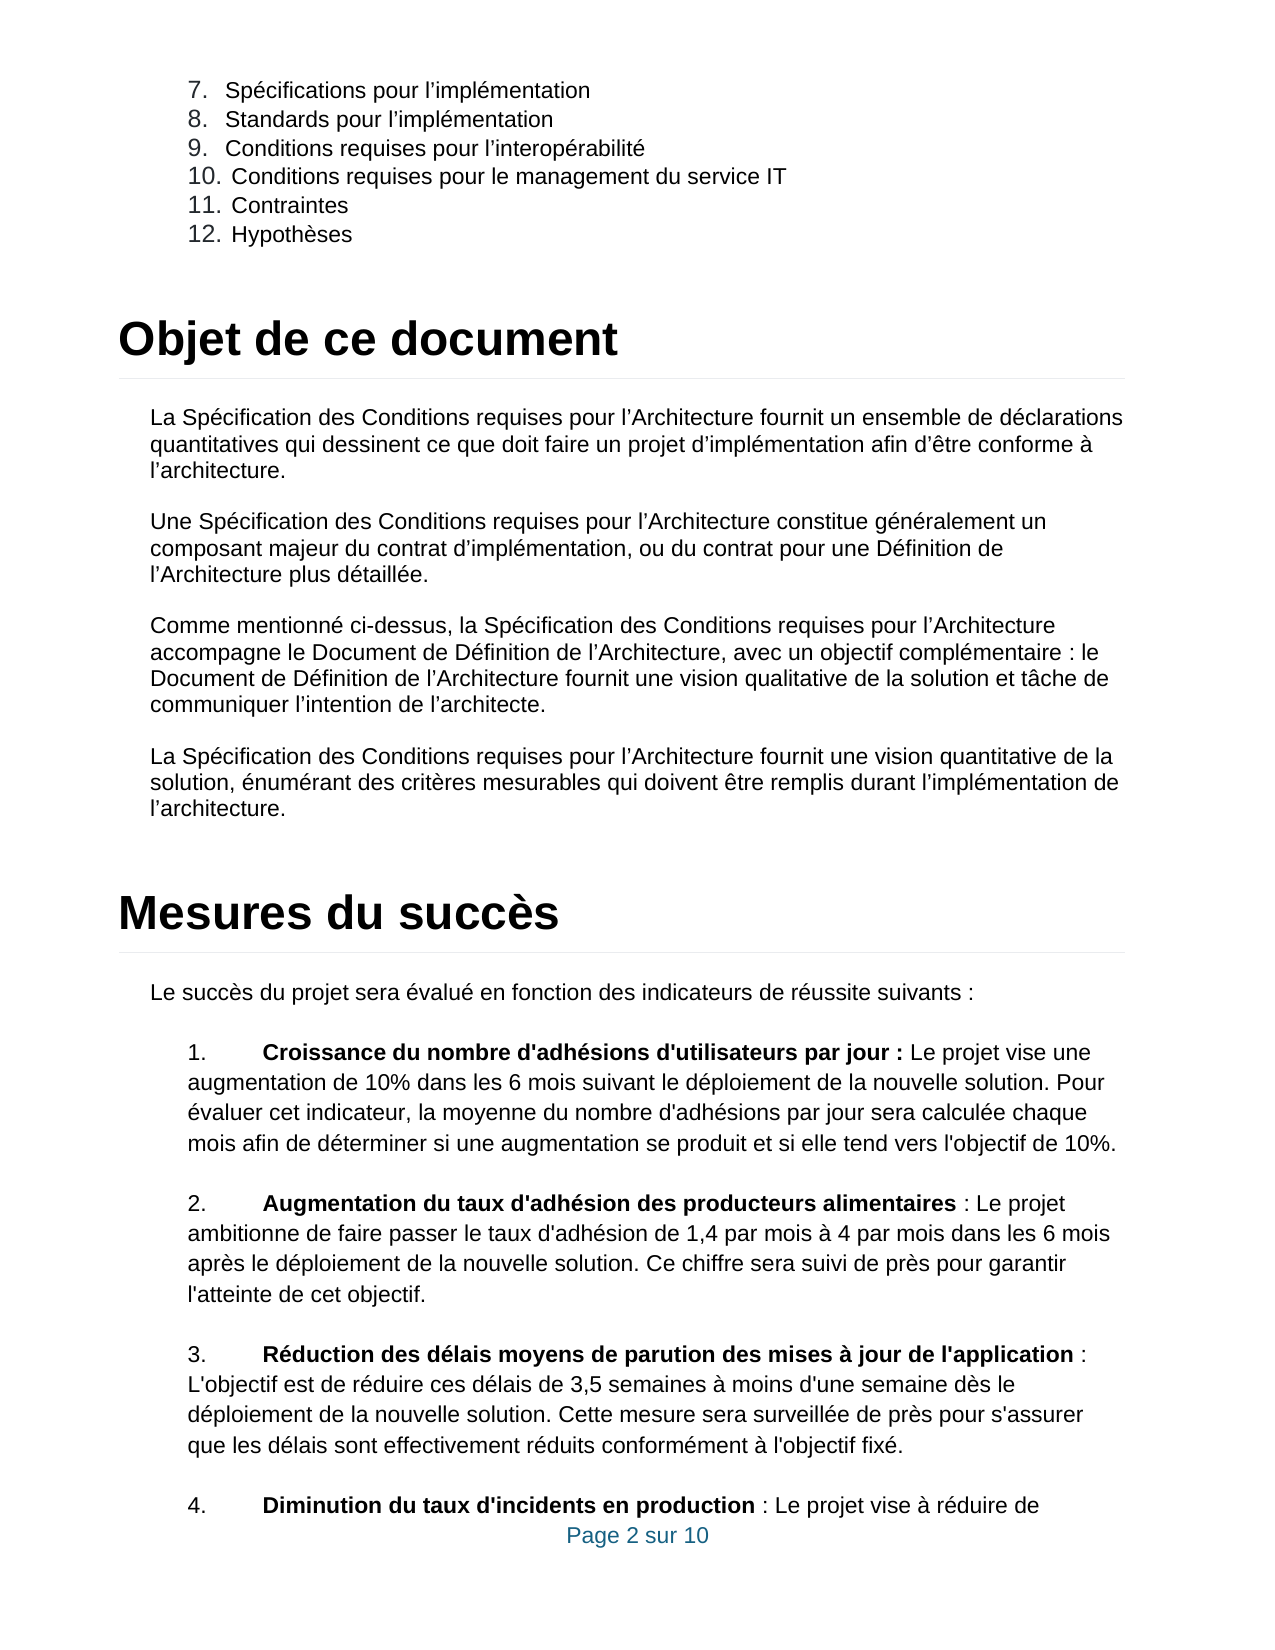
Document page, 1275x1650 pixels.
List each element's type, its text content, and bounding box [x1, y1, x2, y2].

list Spécifications pour l’implémentation [187, 75, 1125, 104]
list Diminution du taux d'incidents en production : Le projet vise à réduire de [187, 1492, 1125, 1518]
text Comme mentionné ci-dessus, la Spécification des Conditions requises pour l’Architecture accompagne le Document de Définition de l’Architecture, avec un objectif complémentaire : le Document de Définition de l’Architecture fournit une vision qualitative de la solution et tâche de communiquer l’intention de l’architecte. [150, 612, 1125, 718]
list Croissance du nombre d'adhésions d'utilisateurs par jour : Le projet vise une augmentation de 10% dans les 6 mois suivant le déploiement de la nouvelle solution. Pour évaluer cet indicateur, la moyenne du nombre d'adhésions par jour sera calculée chaque mois afin de déterminer si une augmentation se produit et si elle tend vers l'objectif de 10%. [187, 1039, 1125, 1156]
list Augmentation du taux d'adhésion des producteurs alimentaires : Le projet ambitionne de faire passer le taux d'adhésion de 1,4 par mois à 4 par mois dans les 6 mois après le déploiement de la nouvelle solution. Ce chiffre sera suivi de près pour garantir l'atteinte de cet objectif. [187, 1190, 1125, 1307]
list Réduction des délais moyens de parution des mises à jour de l'application : L'objectif est de réduire ces délais de 3,5 semaines à moins d'une semaine dès le déploiement de la nouvelle solution. Cette mesure sera surveillée de près pour s'assurer que les délais sont effectivement réduits conformément à l'objectif fixé. [187, 1341, 1125, 1458]
text La Spécification des Conditions requises pour l’Architecture fournit une vision quantitative de la solution, énumérant des critères mesurables qui doivent être remplis durant l’implémentation de l’architecture. [150, 743, 1125, 822]
text Le succès du projet sera évalué en fonction des indicateurs de réussite suivants : [150, 978, 1125, 1005]
list Hypothèses [187, 219, 1125, 247]
list Standards pour l’implémentation [187, 104, 1125, 132]
subtitle Mesures du succès [119, 884, 1125, 952]
subtitle Objet de ce document [119, 310, 1125, 378]
list Conditions requises pour le management du service IT [187, 161, 1125, 190]
list Conditions requises pour l’interopérabilité [187, 132, 1125, 161]
text La Spécification des Conditions requises pour l’Architecture fournit un ensemble de déclarations quantitatives qui dessinent ce que doit faire un projet d’implémentation afin d’être conforme à l’architecture. [150, 404, 1125, 483]
text Une Spécification des Conditions requises pour l’Architecture constitue généralement un composant majeur du contrat d’implémentation, ou du contrat pour une Définition de l’Architecture plus détaillée. [150, 508, 1125, 587]
list Contraintes [187, 190, 1125, 219]
